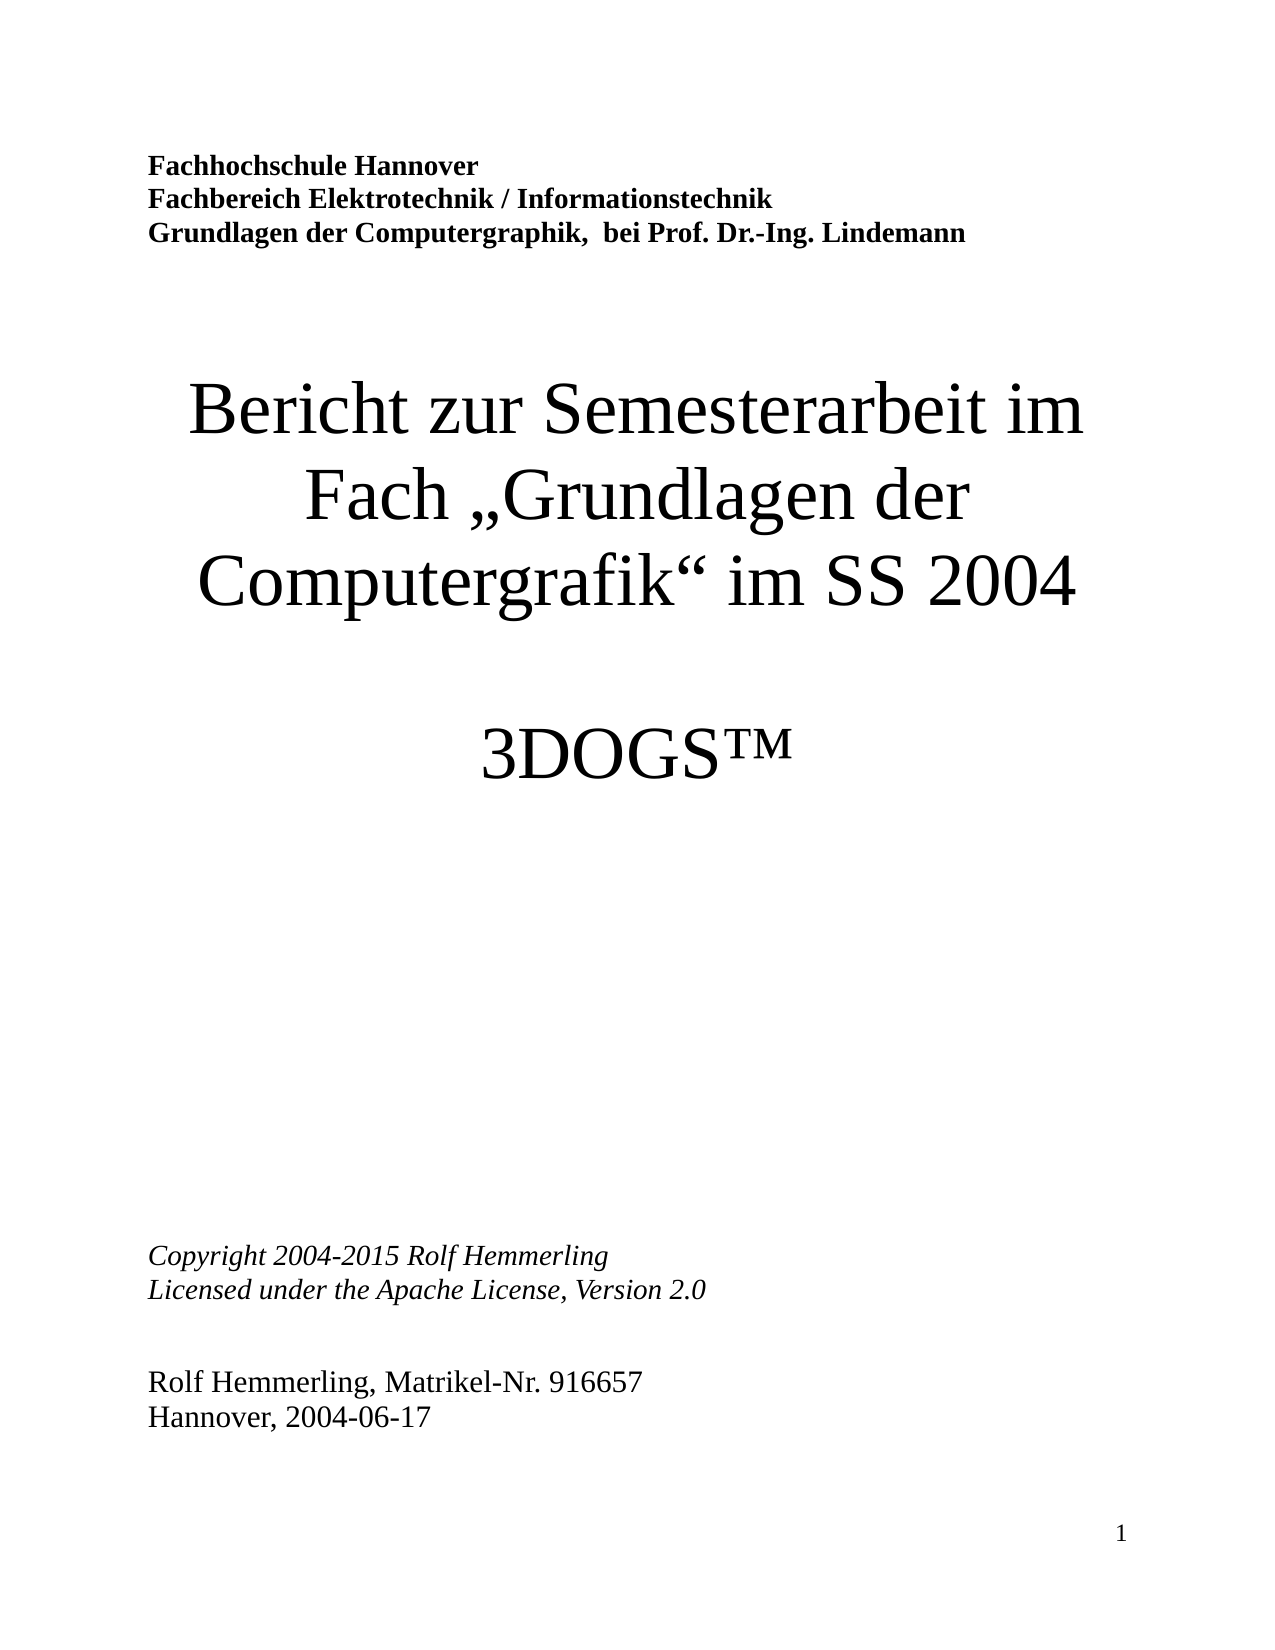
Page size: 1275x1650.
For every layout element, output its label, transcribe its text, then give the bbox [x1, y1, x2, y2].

text Licensed under the Apache License, Version 2.0 [148, 1272, 1127, 1305]
text Copyright 2004-2015 Rolf Hemmerling [148, 1238, 1127, 1272]
text Grundlagen der Computergraphik, bei Prof. Dr.-Ing. Lindemann [148, 215, 1127, 248]
text 3DOGS™ [148, 708, 1127, 794]
text Rolf Hemmerling, Matrikel-Nr. 916657 [148, 1363, 1127, 1399]
text Bericht zur Semesterarbeit im Fach „Grundlagen der Computergrafik“ im SS 2004 [148, 334, 1127, 622]
text Fachbereich Elektrotechnik / Informationstechnik [148, 181, 1127, 215]
text Hannover, 2004-06-17 [148, 1399, 1127, 1435]
text Fachhochschule Hannover [148, 148, 1127, 181]
